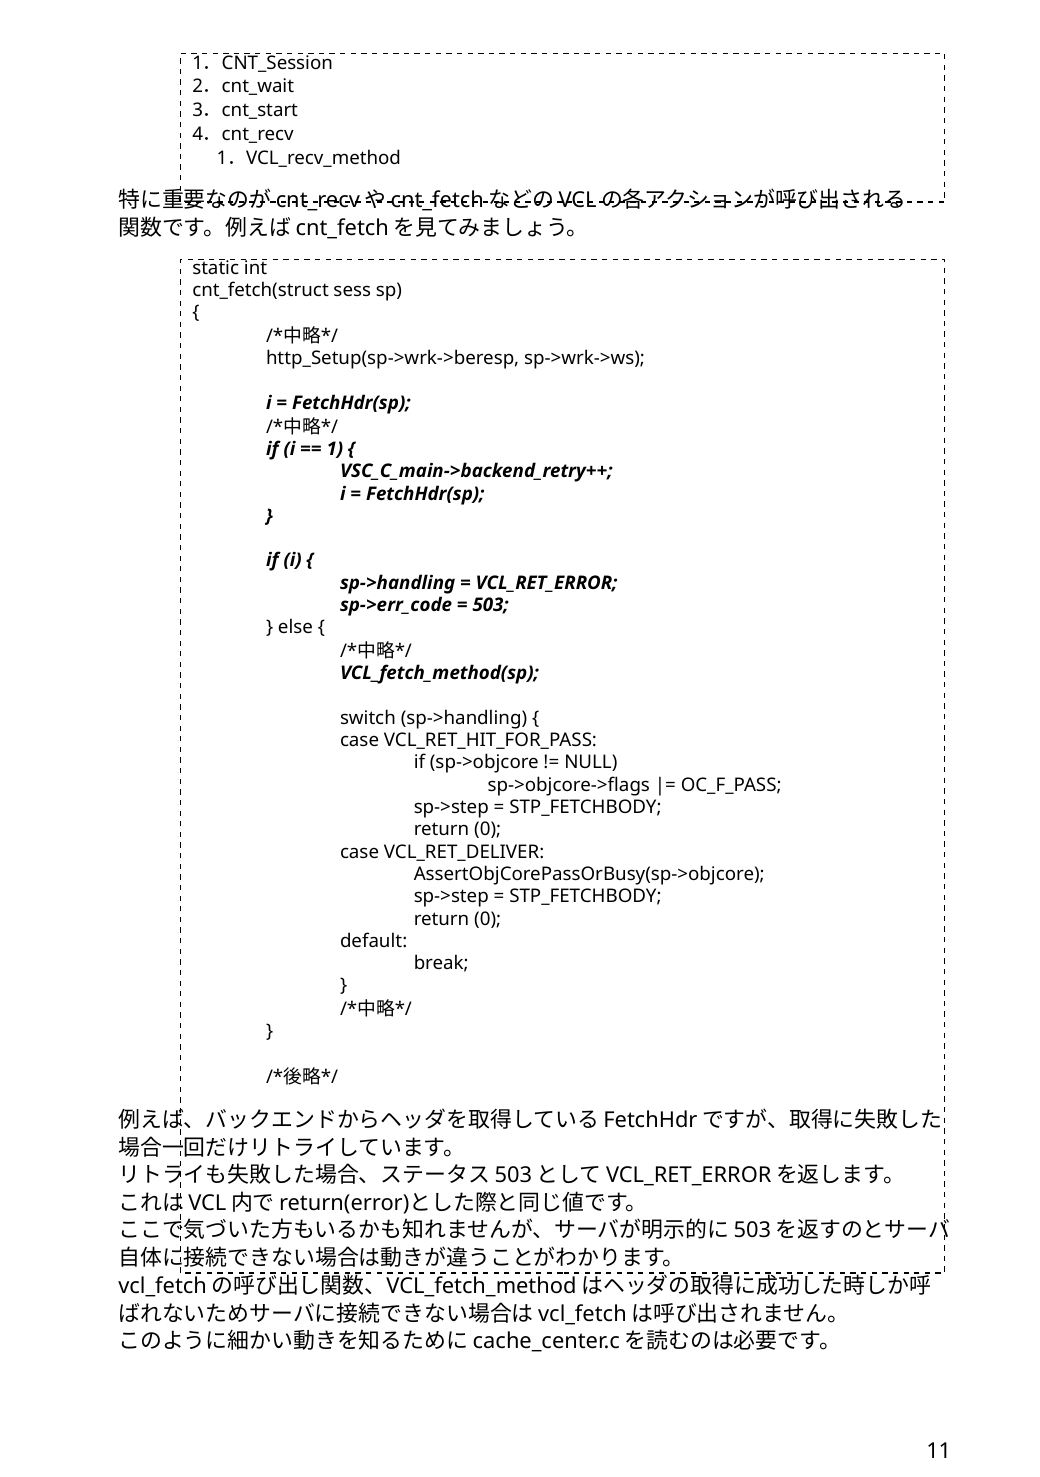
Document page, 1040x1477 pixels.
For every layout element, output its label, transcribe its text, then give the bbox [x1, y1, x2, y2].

text 1．CNT_Session 2．cnt_wait 3．cnt_start 4．cnt_recv 1．VCL_recv_method [192, 47, 951, 169]
text 例えば、バックエンドからヘッダを取得しているFetchHdrですが、取得に失敗した場合一回だけリトライしています。 リトライも失敗した場合、ステータス503としてVCL_RET_ERRORを返します。 これはVCL内でreturn(error)とした際と同じ値です。 ここで気づいた方もいるかも知れませんが、サーバが明示的に503を返すのとサーバ自体に接続できない場合は動きが違うことがわかります。 vcl_fetchの呼び出し関数、VCL_fetch_methodはヘッダの取得に成功した時しか呼ばれないためサーバに接続できない場合はvcl_fetchは呼び出されません。 このように細かい動きを知るためにcache_center.cを読むのは必要です。 [118, 1102, 951, 1381]
text static int cnt_fetch(struct sess sp) { /*中略*/ http_Setup(sp->wrk->beresp, sp->wrk->ws); i = FetchHdr(sp); /*中略*/ if (i == 1) { VSC_C_main->backend_retry++; i = FetchHdr(sp); } if (i) { sp->handling = VCL_RET_ERROR; sp->err_code = 503; } else { /*中略*/ VCL_fetch_method(sp); switch (sp->handling) { case VCL_RET_HIT_FOR_PASS: if (sp->objcore != NULL) sp->objcore->flags |= OC_F_PASS; sp->step = STP_FETCHBODY; return (0); case VCL_RET_DELIVER: AssertObjCorePassOrBusy(sp->objcore); sp->step = STP_FETCHBODY; return (0); default: break; } /*中略*/ } /*後略*/ [192, 254, 951, 1089]
text 特に重要なのがcnt_recvやcnt_fetchなどのVCLの各アクションが呼び出される 関数です。例えばcnt_fetchを見てみましょう。 [118, 182, 951, 241]
